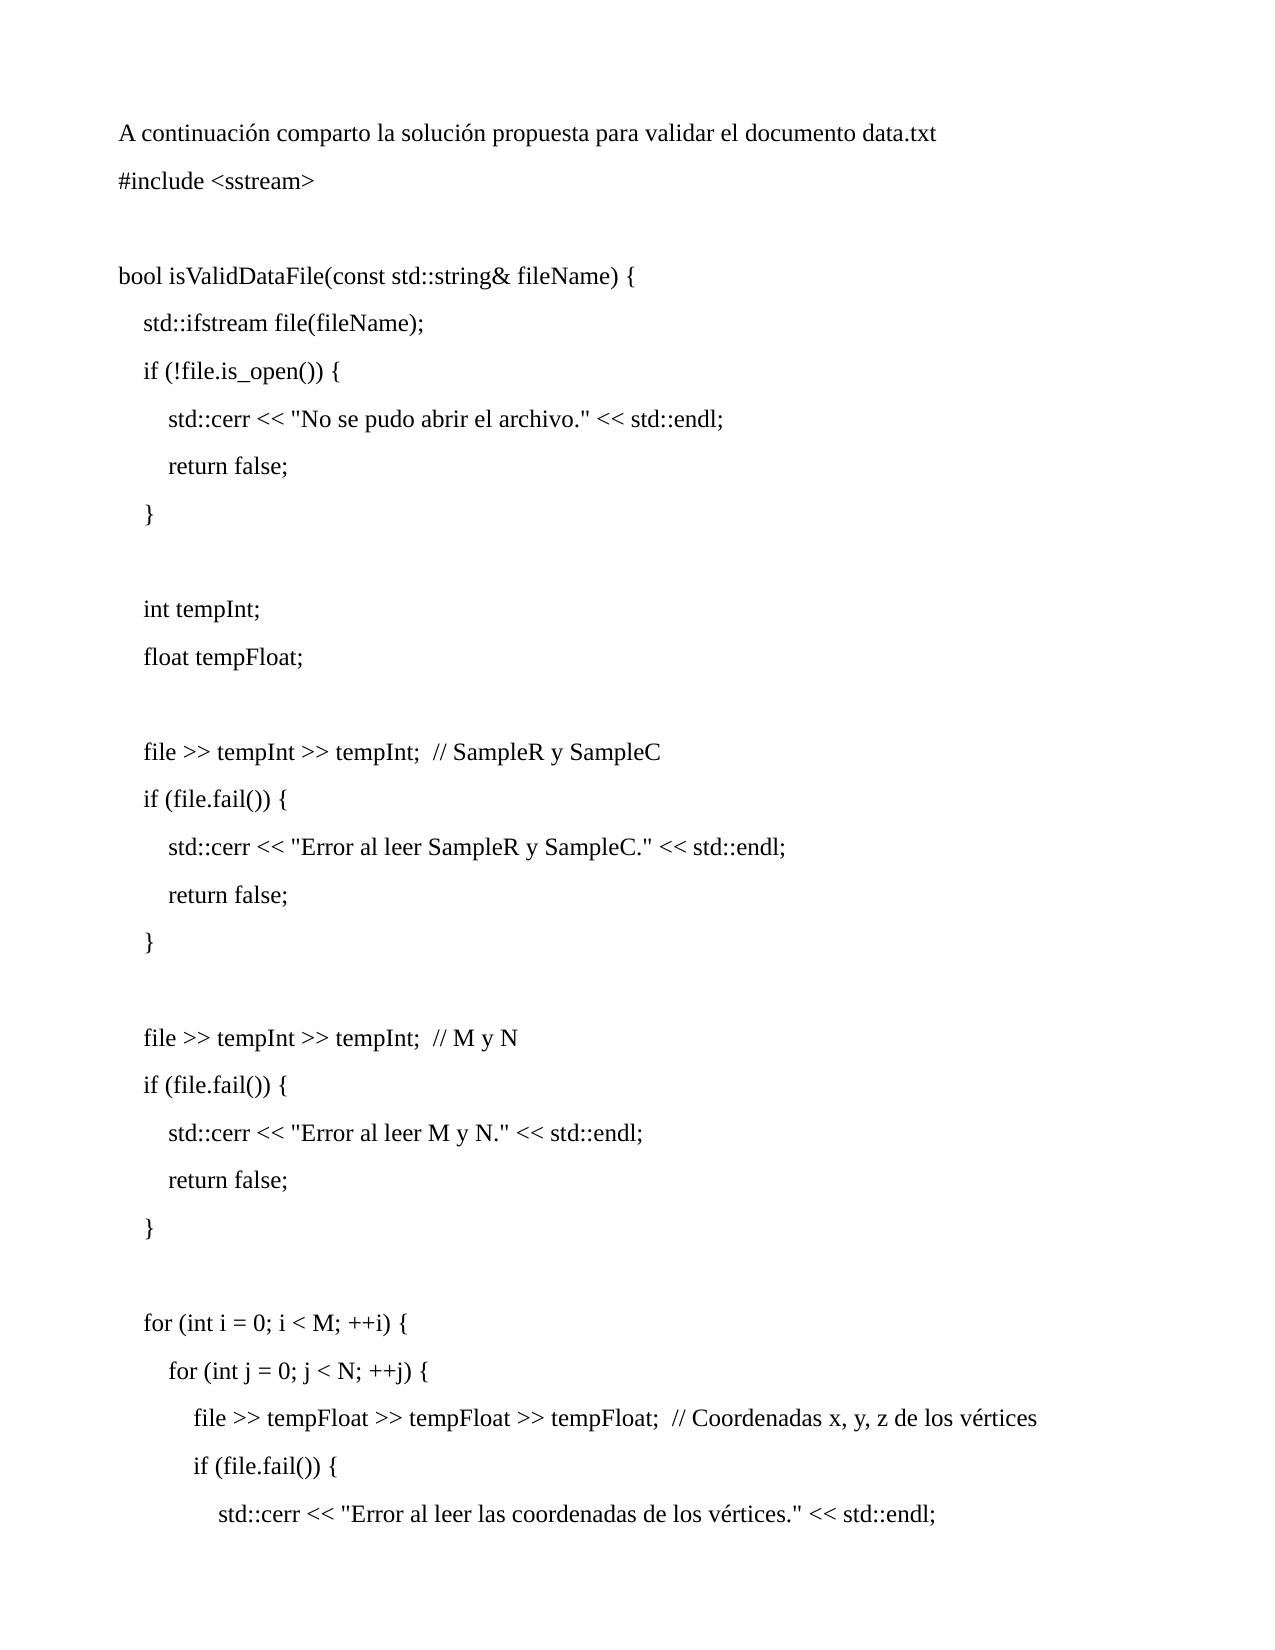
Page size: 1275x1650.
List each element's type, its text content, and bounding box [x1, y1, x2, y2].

text std::cerr << "Error al leer SampleR y SampleC." << std::endl; [118, 832, 1157, 861]
text std::cerr << "Error al leer las coordenadas de los vértices." << std::endl; [118, 1499, 1157, 1527]
text if (file.fail()) { [118, 1451, 1157, 1480]
text file >> tempFloat >> tempFloat >> tempFloat; // Coordenadas x, y, z de los vértices [118, 1403, 1157, 1432]
text std::cerr << "Error al leer M y N." << std::endl; [118, 1118, 1157, 1147]
text for (int j = 0; j < N; ++j) { [118, 1356, 1157, 1384]
text bool isValidDataFile(const std::string& fileName) { [118, 261, 1157, 290]
text return false; [118, 880, 1157, 908]
text int tempInt; [118, 594, 1157, 623]
text } [118, 1213, 1157, 1242]
text if (!file.is_open()) { [118, 356, 1157, 385]
text } [118, 499, 1157, 528]
text std::ifstream file(fileName); [118, 308, 1157, 337]
text file >> tempInt >> tempInt; // SampleR y SampleC [118, 737, 1157, 766]
text float tempFloat; [118, 642, 1157, 671]
text if (file.fail()) { [118, 784, 1157, 813]
text return false; [118, 451, 1157, 480]
text return false; [118, 1165, 1157, 1194]
text file >> tempInt >> tempInt; // M y N [118, 1023, 1157, 1051]
text if (file.fail()) { [118, 1070, 1157, 1099]
text for (int i = 0; i < M; ++i) { [118, 1308, 1157, 1337]
text std::cerr << "No se pudo abrir el archivo." << std::endl; [118, 404, 1157, 432]
text A continuación comparto la solución propuesta para validar el documento data.txt [118, 118, 1157, 147]
text #include <sstream> [118, 166, 1157, 194]
text } [118, 927, 1157, 956]
